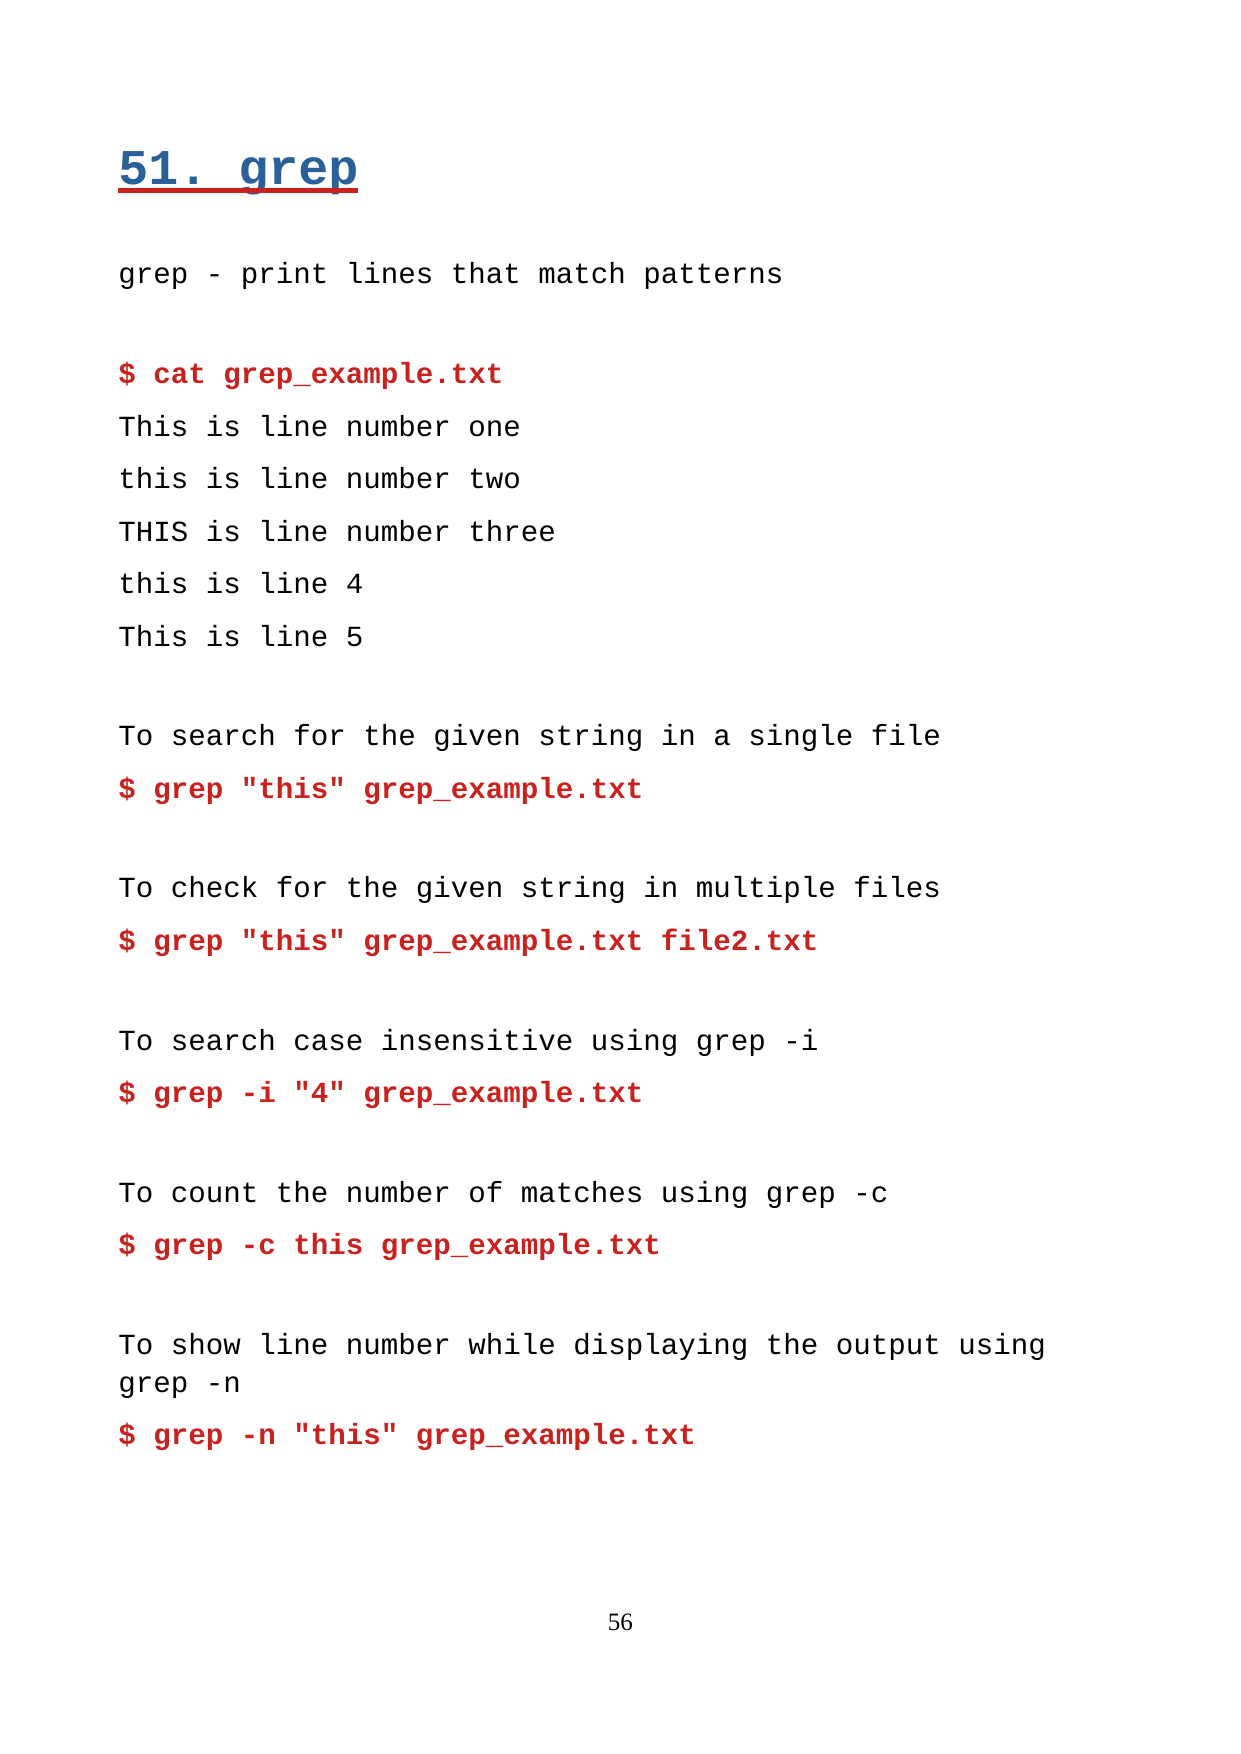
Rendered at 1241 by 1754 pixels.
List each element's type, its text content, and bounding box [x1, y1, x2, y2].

text $ grep -i "4" grep_example.txt [118, 1078, 1122, 1111]
text $ cat grep_example.txt [118, 359, 1122, 392]
text To show line number while displaying the output using grep -n [118, 1330, 1122, 1401]
text $ grep -n "this" grep_example.txt [118, 1421, 1122, 1453]
text $ grep "this" grep_example.txt [118, 774, 1122, 807]
text This is line 5 [118, 622, 1122, 655]
text $ grep "this" grep_example.txt file2.txt [118, 926, 1122, 959]
text grep - print lines that match patterns [118, 259, 1122, 292]
text this is line number two [118, 464, 1122, 497]
text $ grep -c this grep_example.txt [118, 1230, 1122, 1263]
text To search for the given string in a single file [118, 721, 1122, 754]
subtitle 51. grep [118, 143, 1122, 200]
text To count the number of matches using grep -c [118, 1178, 1122, 1211]
text THIS is line number three [118, 517, 1122, 550]
text this is line 4 [118, 569, 1122, 602]
text To search case insensitive using grep -i [118, 1026, 1122, 1059]
text This is line number one [118, 412, 1122, 445]
text To check for the given string in multiple files [118, 873, 1122, 907]
